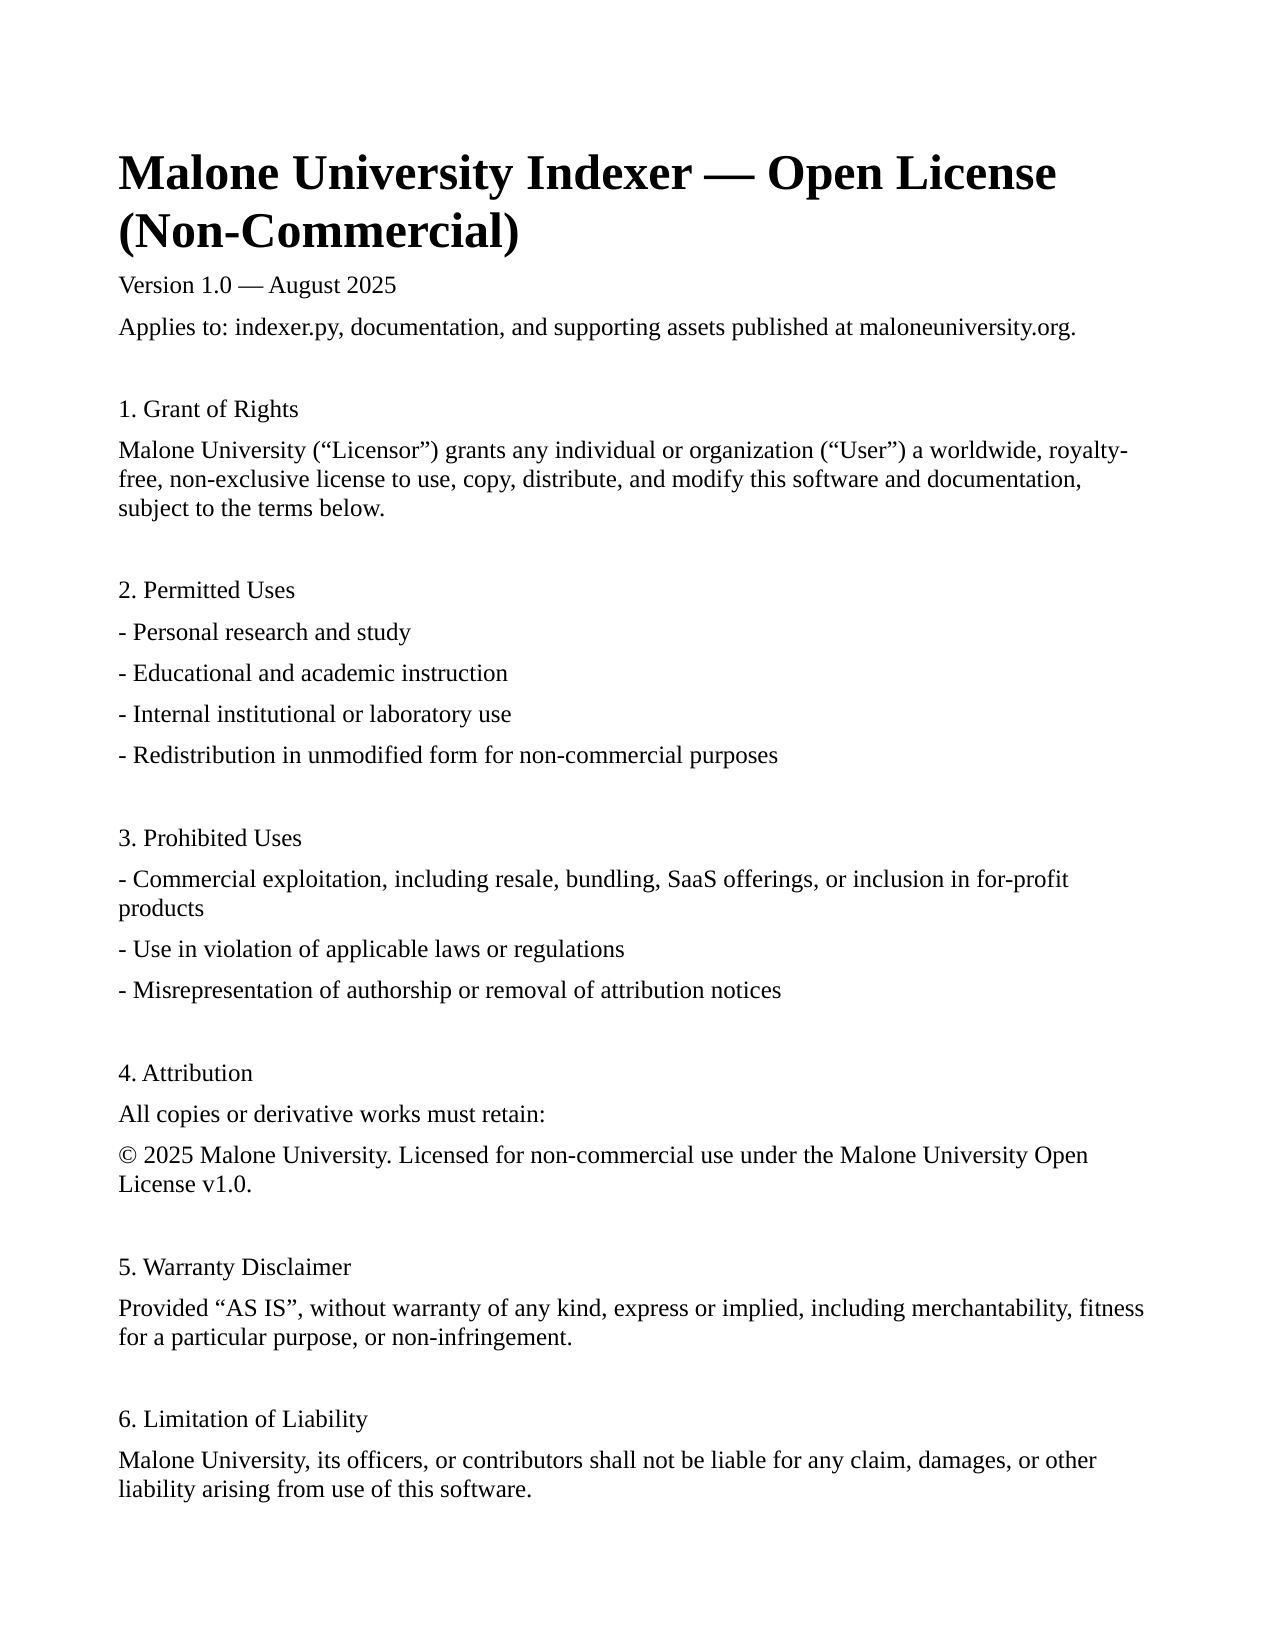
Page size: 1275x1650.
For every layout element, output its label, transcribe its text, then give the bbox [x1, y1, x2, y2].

text 4. Attribution [118, 1058, 1157, 1087]
text Applies to: indexer.py, documentation, and supporting assets published at maloneuniversity.org. [118, 312, 1157, 341]
text - Commercial exploitation, including resale, bundling, SaaS offerings, or inclusion in for-profit products [118, 864, 1157, 922]
text 3. Prohibited Uses [118, 823, 1157, 852]
text 5. Warranty Disclaimer [118, 1252, 1157, 1281]
text - Internal institutional or laboratory use [118, 699, 1157, 728]
text Malone University (“Licensor”) grants any individual or organization (“User”) a worldwide, royalty-free, non-exclusive license to use, copy, distribute, and modify this software and documentation, subject to the terms below. [118, 436, 1157, 522]
text Version 1.0 — August 2025 [118, 271, 1157, 299]
text 1. Grant of Rights [118, 394, 1157, 423]
text - Use in violation of applicable laws or regulations [118, 934, 1157, 963]
text Provided “AS IS”, without warranty of any kind, express or implied, including merchantability, fitness for a particular purpose, or non-infringement. [118, 1293, 1157, 1351]
text - Misrepresentation of authorship or removal of attribution notices [118, 976, 1157, 1004]
text All copies or derivative works must retain: [118, 1099, 1157, 1128]
text - Redistribution in unmodified form for non-commercial purposes [118, 741, 1157, 769]
text - Educational and academic instruction [118, 658, 1157, 687]
text - Personal research and study [118, 617, 1157, 646]
text © 2025 Malone University. Licensed for non-commercial use under the Malone University Open License v1.0. [118, 1141, 1157, 1198]
text 2. Permitted Uses [118, 576, 1157, 604]
text 6. Limitation of Liability [118, 1404, 1157, 1433]
text Malone University, its officers, or contributors shall not be liable for any claim, damages, or other liability arising from use of this software. [118, 1446, 1157, 1503]
subtitle Malone University Indexer — Open License (Non-Commercial) [118, 143, 1157, 258]
